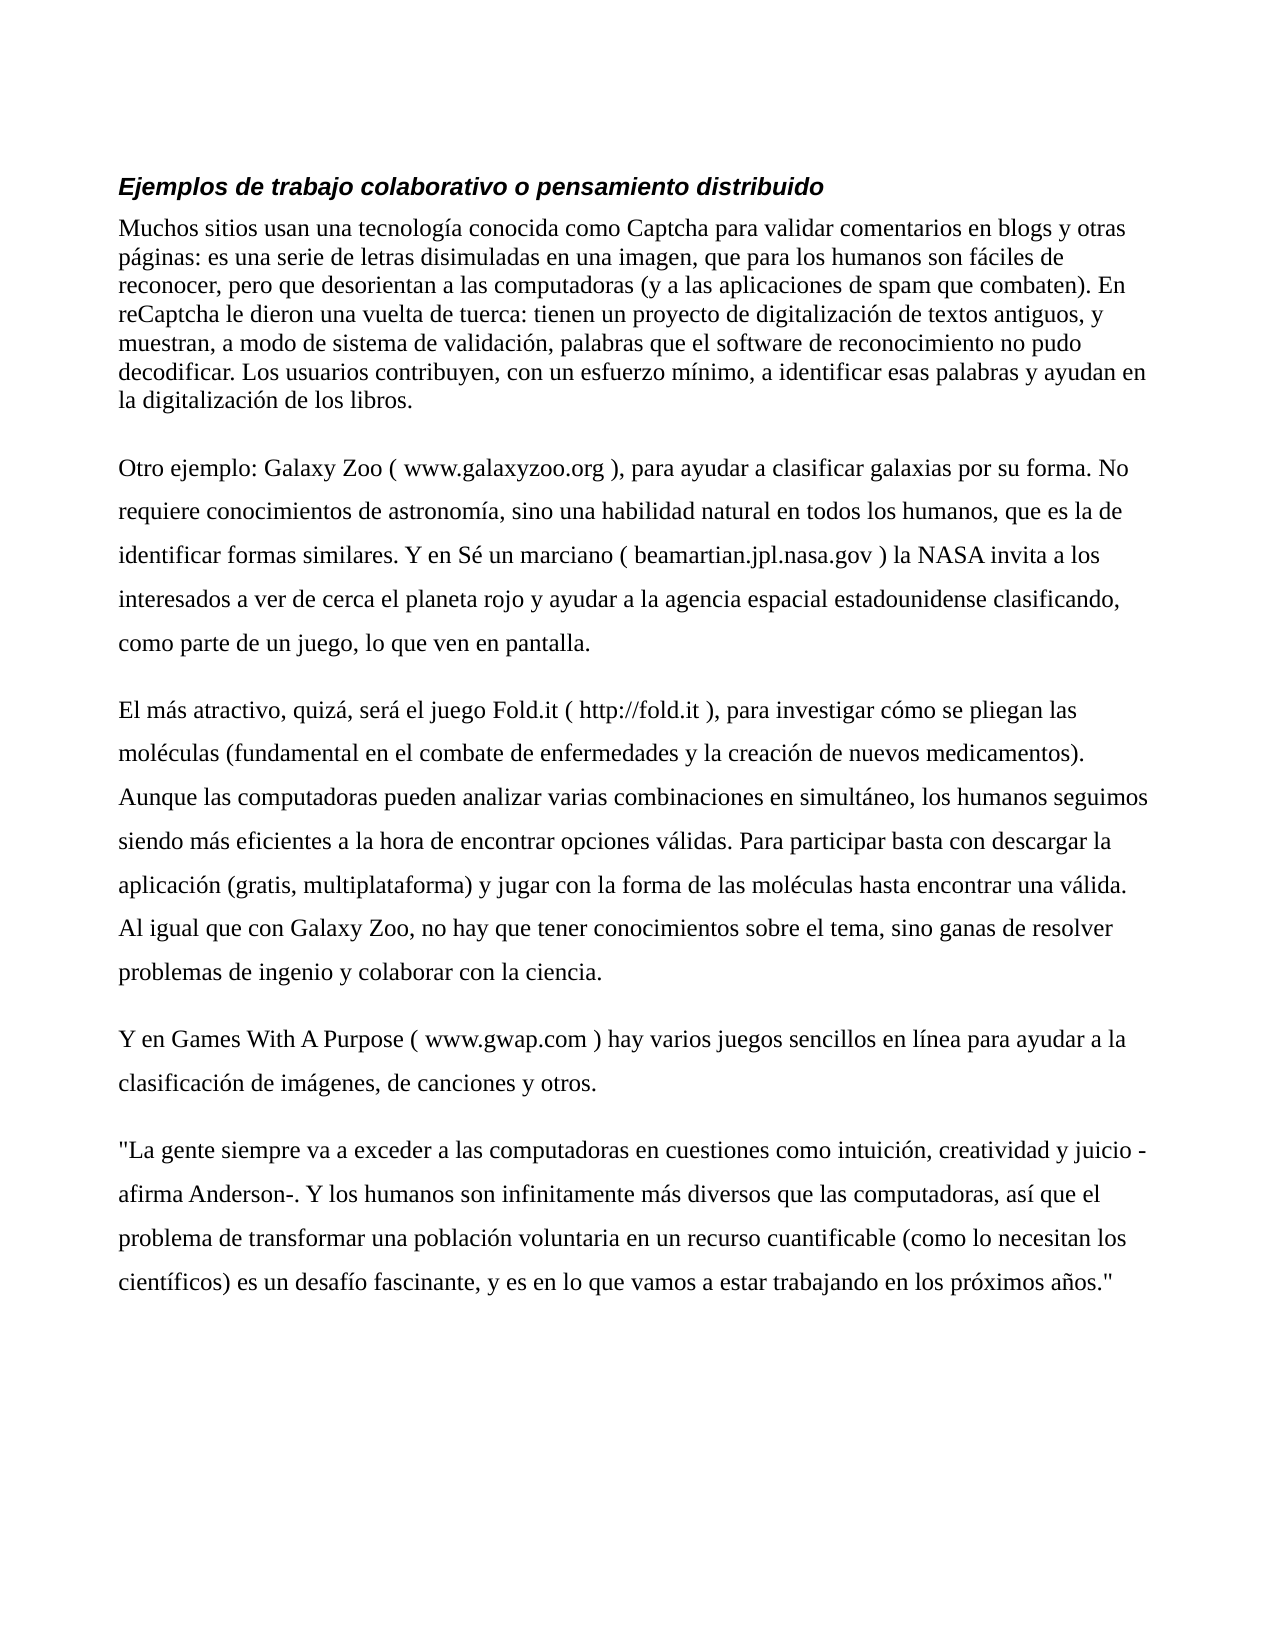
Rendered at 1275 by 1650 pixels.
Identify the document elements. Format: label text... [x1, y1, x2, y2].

subtitle Ejemplos de trabajo colaborativo o pensamiento distribuido [118, 172, 1157, 200]
text El más atractivo, quizá, será el juego Fold.it ( http://fold.it ), para investigar cómo se pliegan las moléculas (fundamental en el combate de enfermedades y la creación de nuevos medicamentos). Aunque las computadoras pueden analizar varias combinaciones en simultáneo, los humanos seguimos siendo más eficientes a la hora de encontrar opciones válidas. Para participar basta con descargar la aplicación (gratis, multiplataforma) y jugar con la forma de las moléculas hasta encontrar una válida. Al igual que con Galaxy Zoo, no hay que tener conocimientos sobre el tema, sino ganas de resolver problemas de ingenio y colaborar con la ciencia. [118, 680, 1157, 986]
text Otro ejemplo: Galaxy Zoo ( www.galaxyzoo.org ), para ayudar a clasificar galaxias por su forma. No requiere conocimientos de astronomía, sino una habilidad natural en todos los humanos, que es la de identificar formas similares. Y en Sé un marciano ( beamartian.jpl.nasa.gov ) la NASA invita a los interesados a ver de cerca el planeta rojo y ayudar a la agencia espacial estadounidense clasificando, como parte de un juego, lo que ven en pantalla. [118, 438, 1157, 656]
text "La gente siempre va a exceder a las computadoras en cuestiones como intuición, creatividad y juicio -afirma Anderson-. Y los humanos son infinitamente más diversos que las computadoras, así que el problema de transformar una población voluntaria en un recurso cuantificable (como lo necesitan los científicos) es un desafío fascinante, y es en lo que vamos a estar trabajando en los próximos años." [118, 1120, 1157, 1295]
text Muchos sitios usan una tecnología conocida como Captcha para validar comentarios en blogs y otras páginas: es una serie de letras disimuladas en una imagen, que para los humanos son fáciles de reconocer, pero que desorientan a las computadoras (y a las aplicaciones de spam que combaten). En reCaptcha le dieron una vuelta de tuerca: tienen un proyecto de digitalización de textos antiguos, y muestran, a modo de sistema de validación, palabras que el software de reconocimiento no pudo decodificar. Los usuarios contribuyen, con un esfuerzo mínimo, a identificar esas palabras y ayudan en la digitalización de los libros. [118, 213, 1157, 414]
text Y en Games With A Purpose ( www.gwap.com ) hay varios juegos sencillos en línea para ayudar a la clasificación de imágenes, de canciones y otros. [118, 1009, 1157, 1097]
